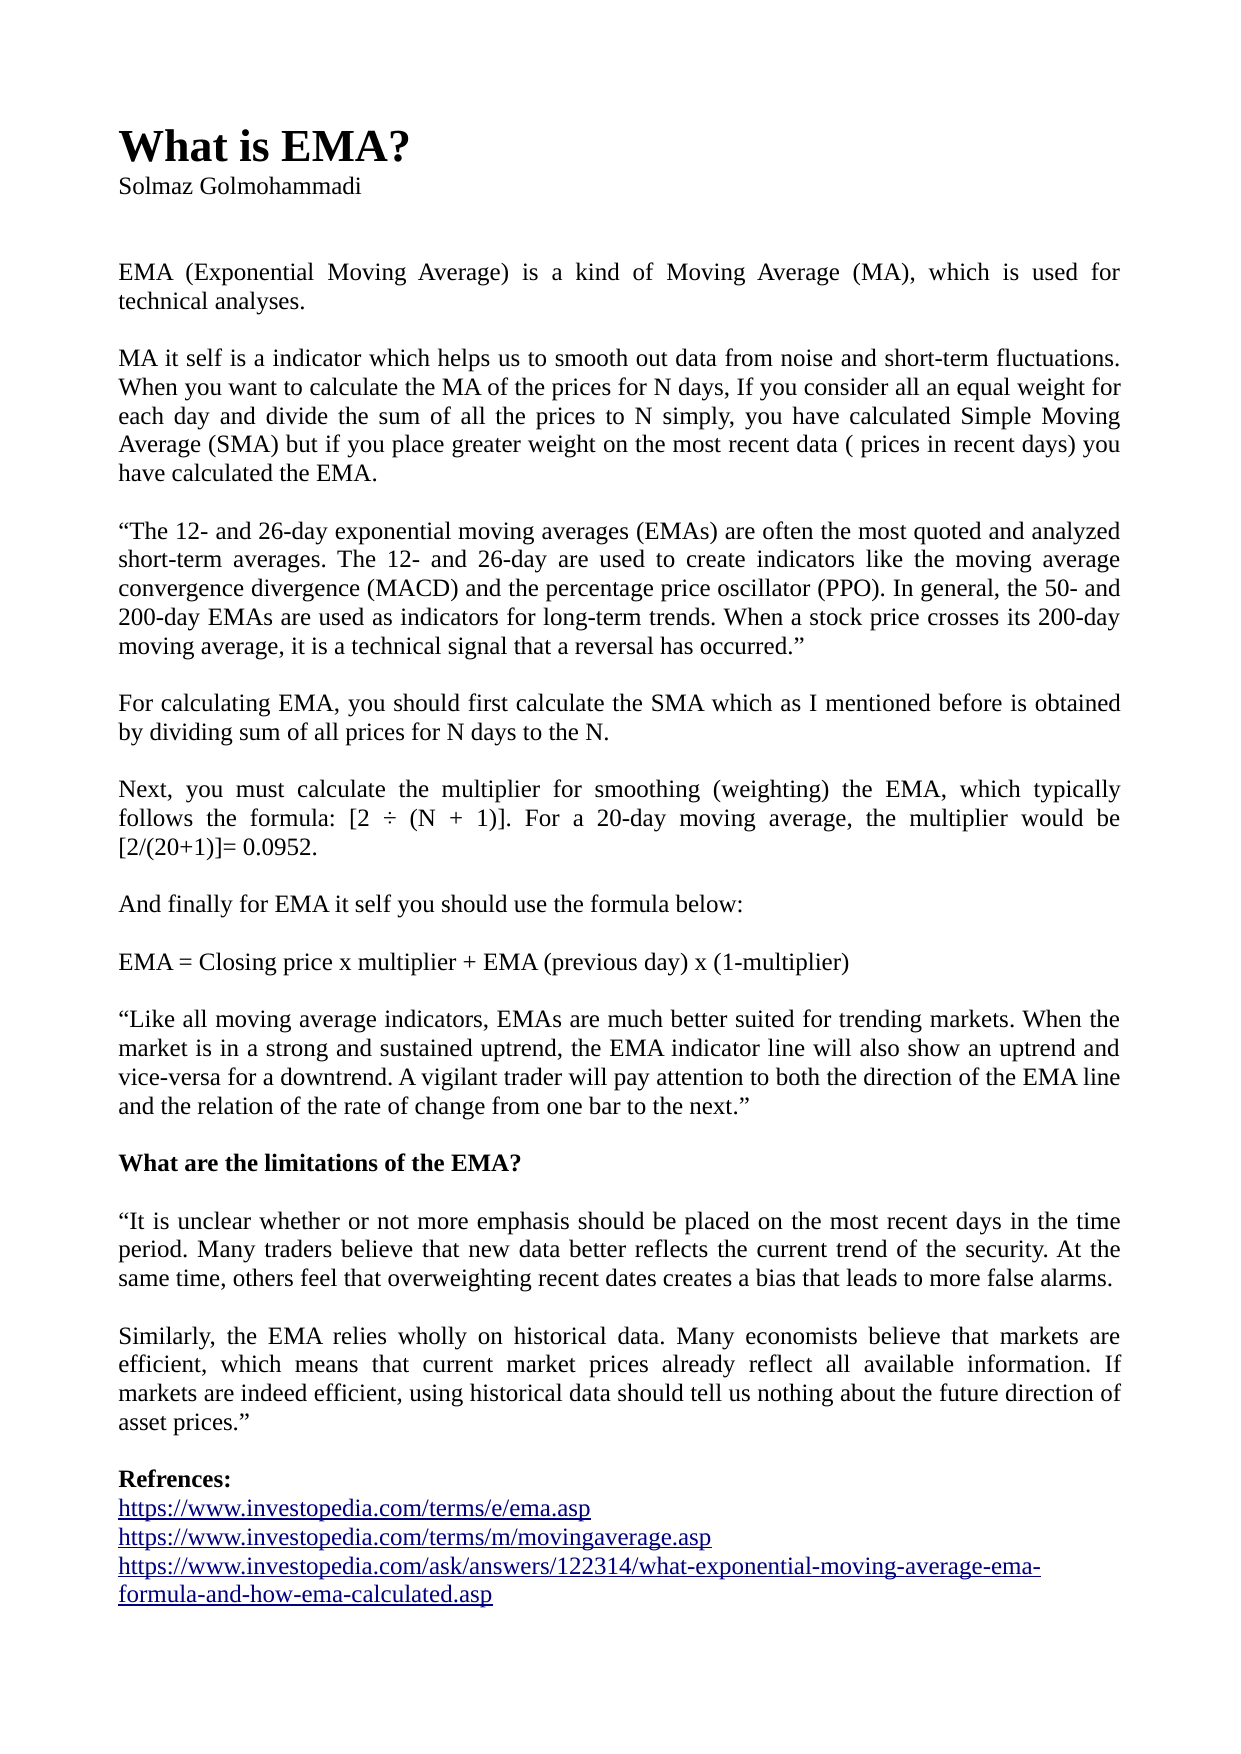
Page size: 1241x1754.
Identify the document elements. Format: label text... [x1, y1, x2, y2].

text https://www.investopedia.com/terms/e/ema.asp [118, 1493, 1122, 1522]
text Solmaz Golmohammadi [118, 171, 1122, 199]
text EMA = Closing price x multiplier + EMA (previous day) x (1-multiplier) [118, 947, 1122, 976]
text “The 12- and 26-day exponential moving averages (EMAs) are often the most quoted and analyzed short-term averages. The 12- and 26-day are used to create indicators like the moving average convergence divergence (MACD) and the percentage price oscillator (PPO). In general, the 50- and 200-day EMAs are used as indicators for long-term trends. When a stock price crosses its 200-day moving average, it is a technical signal that a reversal has occurred.” [118, 516, 1122, 659]
text Next, you must calculate the multiplier for smoothing (weighting) the EMA, which typically follows the formula: [2 ÷ (N + 1)]. For a 20-day moving average, the multiplier would be [2/(20+1)]= 0.0952. [118, 774, 1122, 861]
text “It is unclear whether or not more emphasis should be placed on the most recent days in the time period. Many traders believe that new data better reflects the current trend of the security. At the same time, others feel that overweighting recent dates creates a bias that leads to more false alarms. [118, 1206, 1122, 1292]
text Similarly, the EMA relies wholly on historical data. Many economists believe that markets are efficient, which means that current market prices already reflect all available information. If markets are indeed efficient, using historical data should tell us nothing about the future direction of asset prices.” [118, 1321, 1122, 1436]
text EMA (Exponential Moving Average) is a kind of Moving Average (MA), which is used for technical analyses. [118, 257, 1122, 314]
text MA it self is a indicator which helps us to smooth out data from noise and short-term fluctuations. When you want to calculate the MA of the prices for N days, If you consider all an equal weight for each day and divide the sum of all the prices to N simply, you have calculated Simple Moving Average (SMA) but if you place greater weight on the most recent data ( prices in recent days) you have calculated the EMA. [118, 343, 1122, 487]
text Refrences: [118, 1464, 1122, 1493]
text What is EMA? [118, 118, 1122, 171]
text https://www.investopedia.com/ask/answers/122314/what-exponential-moving-average-ema-formula-and-how-ema-calculated.asp [118, 1551, 1122, 1608]
text And finally for EMA it self you should use the formula below: [118, 889, 1122, 918]
text For calculating EMA, you should first calculate the SMA which as I mentioned before is obtained by dividing sum of all prices for N days to the N. [118, 688, 1122, 746]
text “Like all moving average indicators, EMAs are much better suited for trending markets. When the market is in a strong and sustained uptrend, the EMA indicator line will also show an uptrend and vice-versa for a downtrend. A vigilant trader will pay attention to both the direction of the EMA line and the relation of the rate of change from one bar to the next.” [118, 1004, 1122, 1119]
text What are the limitations of the EMA? [118, 1148, 1122, 1177]
text https://www.investopedia.com/terms/m/movingaverage.asp [118, 1522, 1122, 1551]
